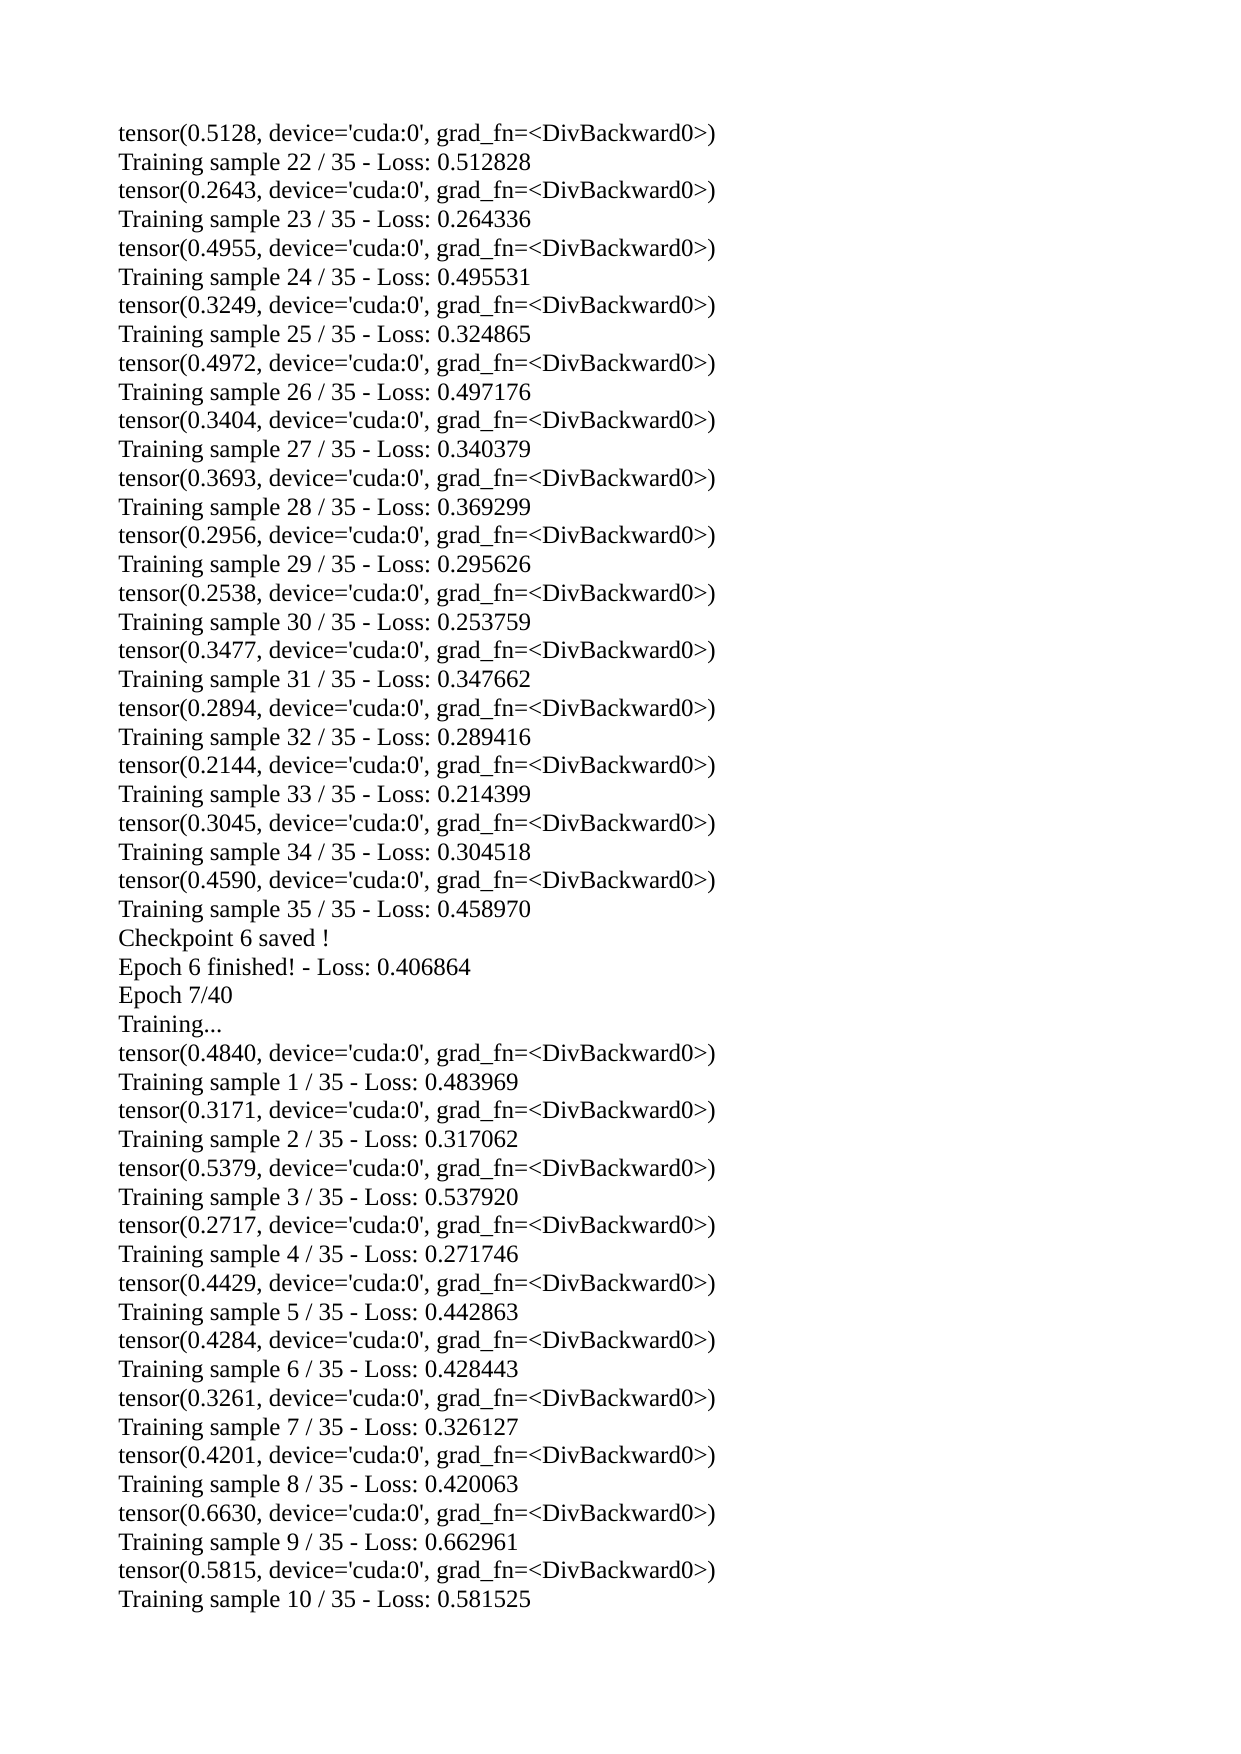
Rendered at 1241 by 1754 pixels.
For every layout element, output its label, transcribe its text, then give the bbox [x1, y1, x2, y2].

text tensor(0.4840, device='cuda:0', grad_fn=<DivBackward0>) [118, 1038, 1122, 1067]
text Training sample 4 / 35 - Loss: 0.271746 [118, 1239, 1122, 1268]
text tensor(0.6630, device='cuda:0', grad_fn=<DivBackward0>) [118, 1498, 1122, 1527]
text Training sample 28 / 35 - Loss: 0.369299 [118, 492, 1122, 521]
text tensor(0.2717, device='cuda:0', grad_fn=<DivBackward0>) [118, 1211, 1122, 1239]
text Training sample 26 / 35 - Loss: 0.497176 [118, 377, 1122, 406]
text tensor(0.4201, device='cuda:0', grad_fn=<DivBackward0>) [118, 1441, 1122, 1469]
text Training sample 25 / 35 - Loss: 0.324865 [118, 319, 1122, 348]
text Training sample 2 / 35 - Loss: 0.317062 [118, 1124, 1122, 1153]
text Checkpoint 6 saved ! [118, 923, 1122, 952]
text Training sample 33 / 35 - Loss: 0.214399 [118, 779, 1122, 808]
text Training sample 34 / 35 - Loss: 0.304518 [118, 837, 1122, 866]
text tensor(0.3477, device='cuda:0', grad_fn=<DivBackward0>) [118, 636, 1122, 664]
text tensor(0.2643, device='cuda:0', grad_fn=<DivBackward0>) [118, 176, 1122, 204]
text Training sample 3 / 35 - Loss: 0.537920 [118, 1182, 1122, 1211]
text Training sample 6 / 35 - Loss: 0.428443 [118, 1354, 1122, 1383]
text Training sample 29 / 35 - Loss: 0.295626 [118, 549, 1122, 578]
text Epoch 6 finished! - Loss: 0.406864 [118, 952, 1122, 981]
text Training sample 32 / 35 - Loss: 0.289416 [118, 722, 1122, 751]
text Training sample 23 / 35 - Loss: 0.264336 [118, 204, 1122, 233]
text tensor(0.4284, device='cuda:0', grad_fn=<DivBackward0>) [118, 1326, 1122, 1354]
text Training sample 5 / 35 - Loss: 0.442863 [118, 1297, 1122, 1326]
text tensor(0.2956, device='cuda:0', grad_fn=<DivBackward0>) [118, 521, 1122, 549]
text tensor(0.4972, device='cuda:0', grad_fn=<DivBackward0>) [118, 348, 1122, 377]
text Training sample 35 / 35 - Loss: 0.458970 [118, 894, 1122, 923]
text tensor(0.3261, device='cuda:0', grad_fn=<DivBackward0>) [118, 1383, 1122, 1412]
text Training sample 8 / 35 - Loss: 0.420063 [118, 1469, 1122, 1498]
text tensor(0.4590, device='cuda:0', grad_fn=<DivBackward0>) [118, 866, 1122, 894]
text tensor(0.4429, device='cuda:0', grad_fn=<DivBackward0>) [118, 1268, 1122, 1297]
text Training sample 22 / 35 - Loss: 0.512828 [118, 147, 1122, 176]
text tensor(0.5128, device='cuda:0', grad_fn=<DivBackward0>) [118, 118, 1122, 147]
text Training sample 1 / 35 - Loss: 0.483969 [118, 1067, 1122, 1096]
text tensor(0.3693, device='cuda:0', grad_fn=<DivBackward0>) [118, 463, 1122, 492]
text tensor(0.2538, device='cuda:0', grad_fn=<DivBackward0>) [118, 578, 1122, 607]
text Training sample 10 / 35 - Loss: 0.581525 [118, 1584, 1122, 1613]
text Training sample 24 / 35 - Loss: 0.495531 [118, 262, 1122, 291]
text Training sample 31 / 35 - Loss: 0.347662 [118, 664, 1122, 693]
text Epoch 7/40 [118, 981, 1122, 1009]
text tensor(0.3404, device='cuda:0', grad_fn=<DivBackward0>) [118, 406, 1122, 434]
text Training... [118, 1009, 1122, 1038]
text tensor(0.2894, device='cuda:0', grad_fn=<DivBackward0>) [118, 693, 1122, 722]
text tensor(0.5379, device='cuda:0', grad_fn=<DivBackward0>) [118, 1153, 1122, 1182]
text Training sample 27 / 35 - Loss: 0.340379 [118, 434, 1122, 463]
text tensor(0.5815, device='cuda:0', grad_fn=<DivBackward0>) [118, 1556, 1122, 1584]
text Training sample 9 / 35 - Loss: 0.662961 [118, 1527, 1122, 1556]
text tensor(0.3249, device='cuda:0', grad_fn=<DivBackward0>) [118, 291, 1122, 319]
text tensor(0.3171, device='cuda:0', grad_fn=<DivBackward0>) [118, 1096, 1122, 1124]
text tensor(0.4955, device='cuda:0', grad_fn=<DivBackward0>) [118, 233, 1122, 262]
text tensor(0.3045, device='cuda:0', grad_fn=<DivBackward0>) [118, 808, 1122, 837]
text Training sample 7 / 35 - Loss: 0.326127 [118, 1412, 1122, 1441]
text Training sample 30 / 35 - Loss: 0.253759 [118, 607, 1122, 636]
text tensor(0.2144, device='cuda:0', grad_fn=<DivBackward0>) [118, 751, 1122, 779]
